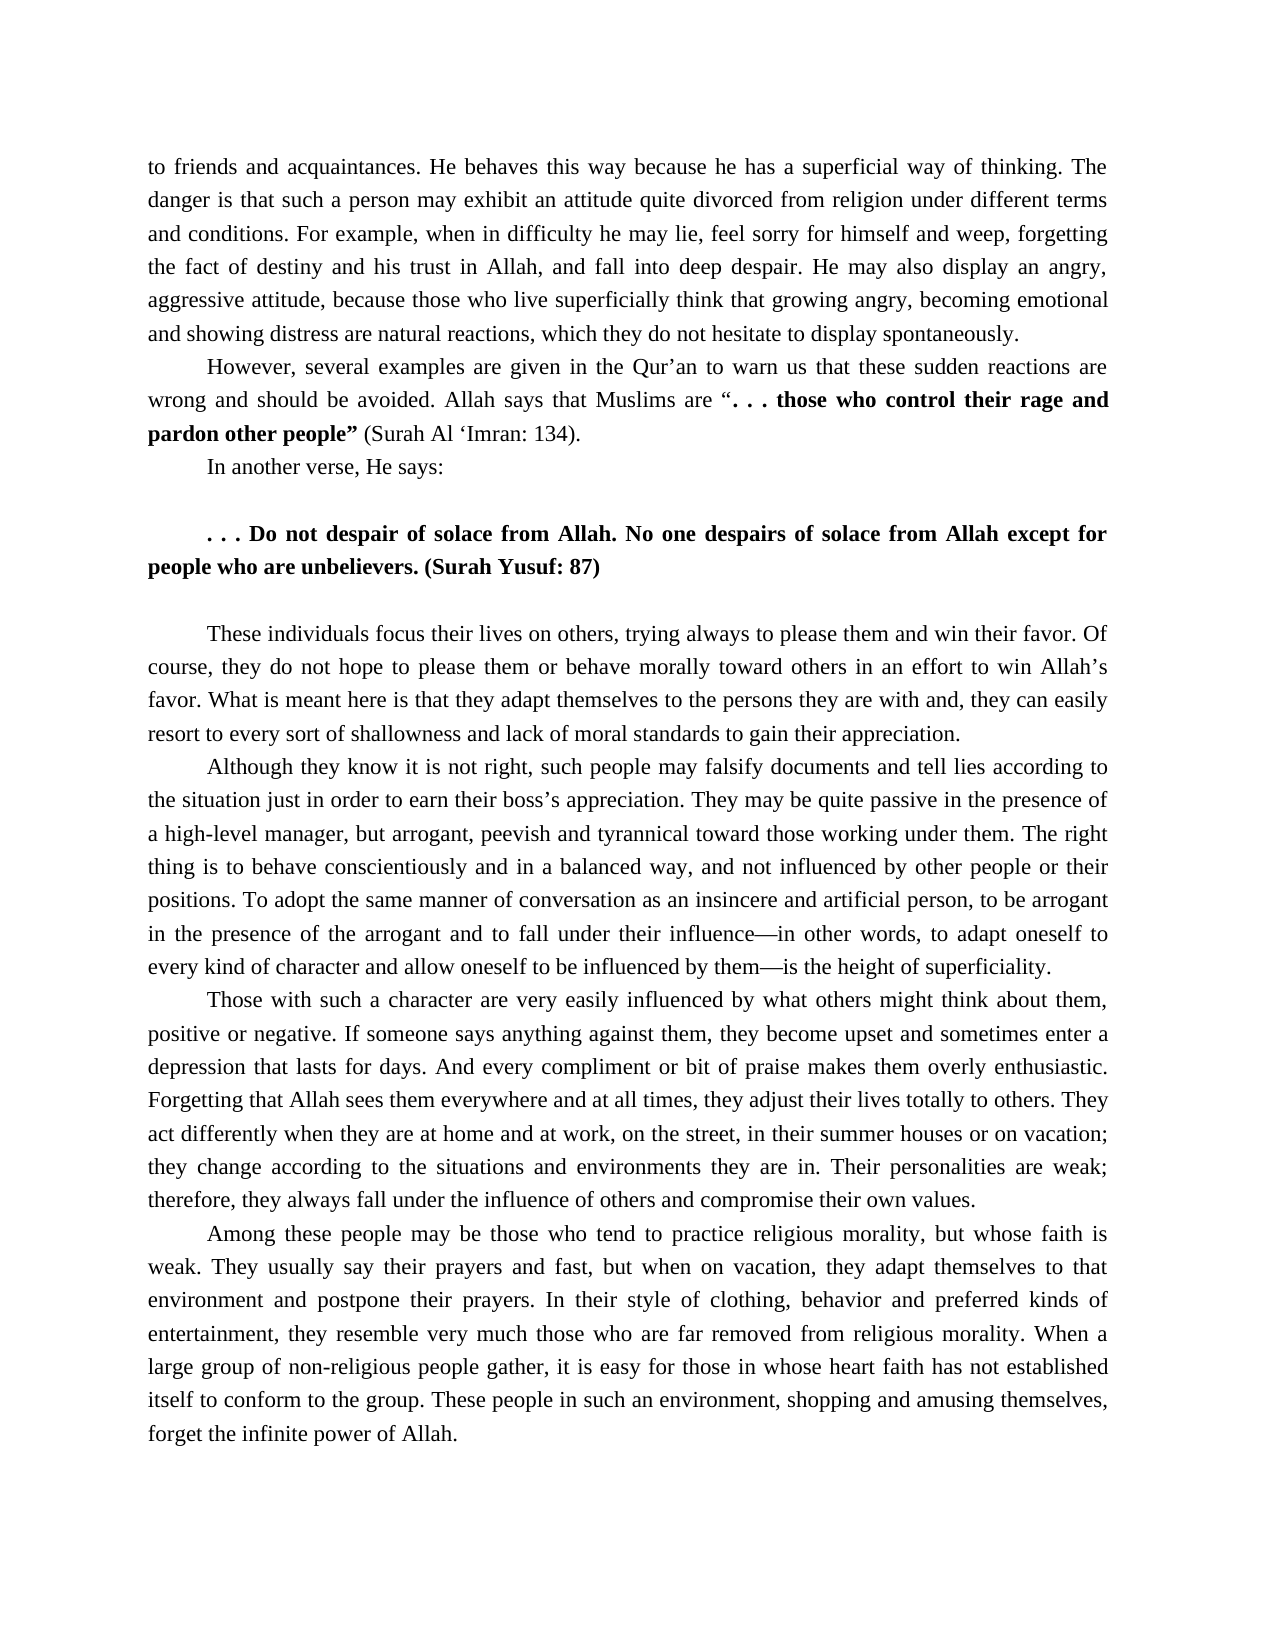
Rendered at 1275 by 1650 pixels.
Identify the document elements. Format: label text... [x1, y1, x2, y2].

text Those with such a character are very easily influenced by what others might think about them, positive or negative. If someone says anything against them, they become upset and sometimes enter a depression that lasts for days. And every compliment or bit of praise makes them overly enthusiastic. Forgetting that Allah sees them everywhere and at all times, they adjust their lives totally to others. They act differently when they are at home and at work, on the street, in their summer houses or on vacation; they change according to the situations and environments they are in. Their personalities are weak; therefore, they always fall under the influence of others and compromise their own values. [148, 981, 1110, 1214]
text These individuals focus their lives on others, trying always to please them and win their favor. Of course, they do not hope to please them or behave morally toward others in an effort to win Allah’s favor. What is meant here is that they adapt themselves to the persons they are with and, they can easily resort to every sort of shallowness and lack of moral standards to gain their appreciation. [148, 614, 1110, 748]
text to friends and acquaintances. He behaves this way because he has a superficial way of thinking. The danger is that such a person may exhibit an attitude quite divorced from religion under different terms and conditions. For example, when in difficulty he may lie, feel sorry for himself and weep, forgetting the fact of destiny and his trust in Allah, and fall into deep despair. He may also display an angry, aggressive attitude, because those who live superficially think that growing angry, becoming emotional and showing distress are natural reactions, which they do not hesitate to display spontaneously. [148, 148, 1110, 348]
text . . . Do not despair of solace from Allah. No one despairs of solace from Allah except for people who are unbelievers. (Surah Yusuf: 87) [148, 514, 1110, 581]
text In another verse, He says: [148, 448, 1110, 481]
text However, several examples are given in the Qur’an to warn us that these sudden reactions are wrong and should be avoided. Allah says that Muslims are “. . . those who control their rage and pardon other people” (Surah Al ‘Imran: 134). [148, 348, 1110, 448]
text Although they know it is not right, such people may falsify documents and tell lies according to the situation just in order to earn their boss’s appreciation. They may be quite passive in the presence of a high-level manager, but arrogant, peevish and tyrannical toward those working under them. The right thing is to behave conscientiously and in a balanced way, and not influenced by other people or their positions. To adopt the same manner of conversation as an insincere and artificial person, to be arrogant in the presence of the arrogant and to fall under their influence—in other words, to adapt oneself to every kind of character and allow oneself to be influenced by them—is the height of superficiality. [148, 748, 1110, 981]
text Among these people may be those who tend to practice religious morality, but whose faith is weak. They usually say their prayers and fast, but when on vacation, they adapt themselves to that environment and postpone their prayers. In their style of clothing, behavior and preferred kinds of entertainment, they resemble very much those who are far removed from religious morality. When a large group of non-religious people gather, it is easy for those in whose heart faith has not established itself to conform to the group. These people in such an environment, shopping and amusing themselves, forget the infinite power of Allah. [148, 1214, 1110, 1448]
